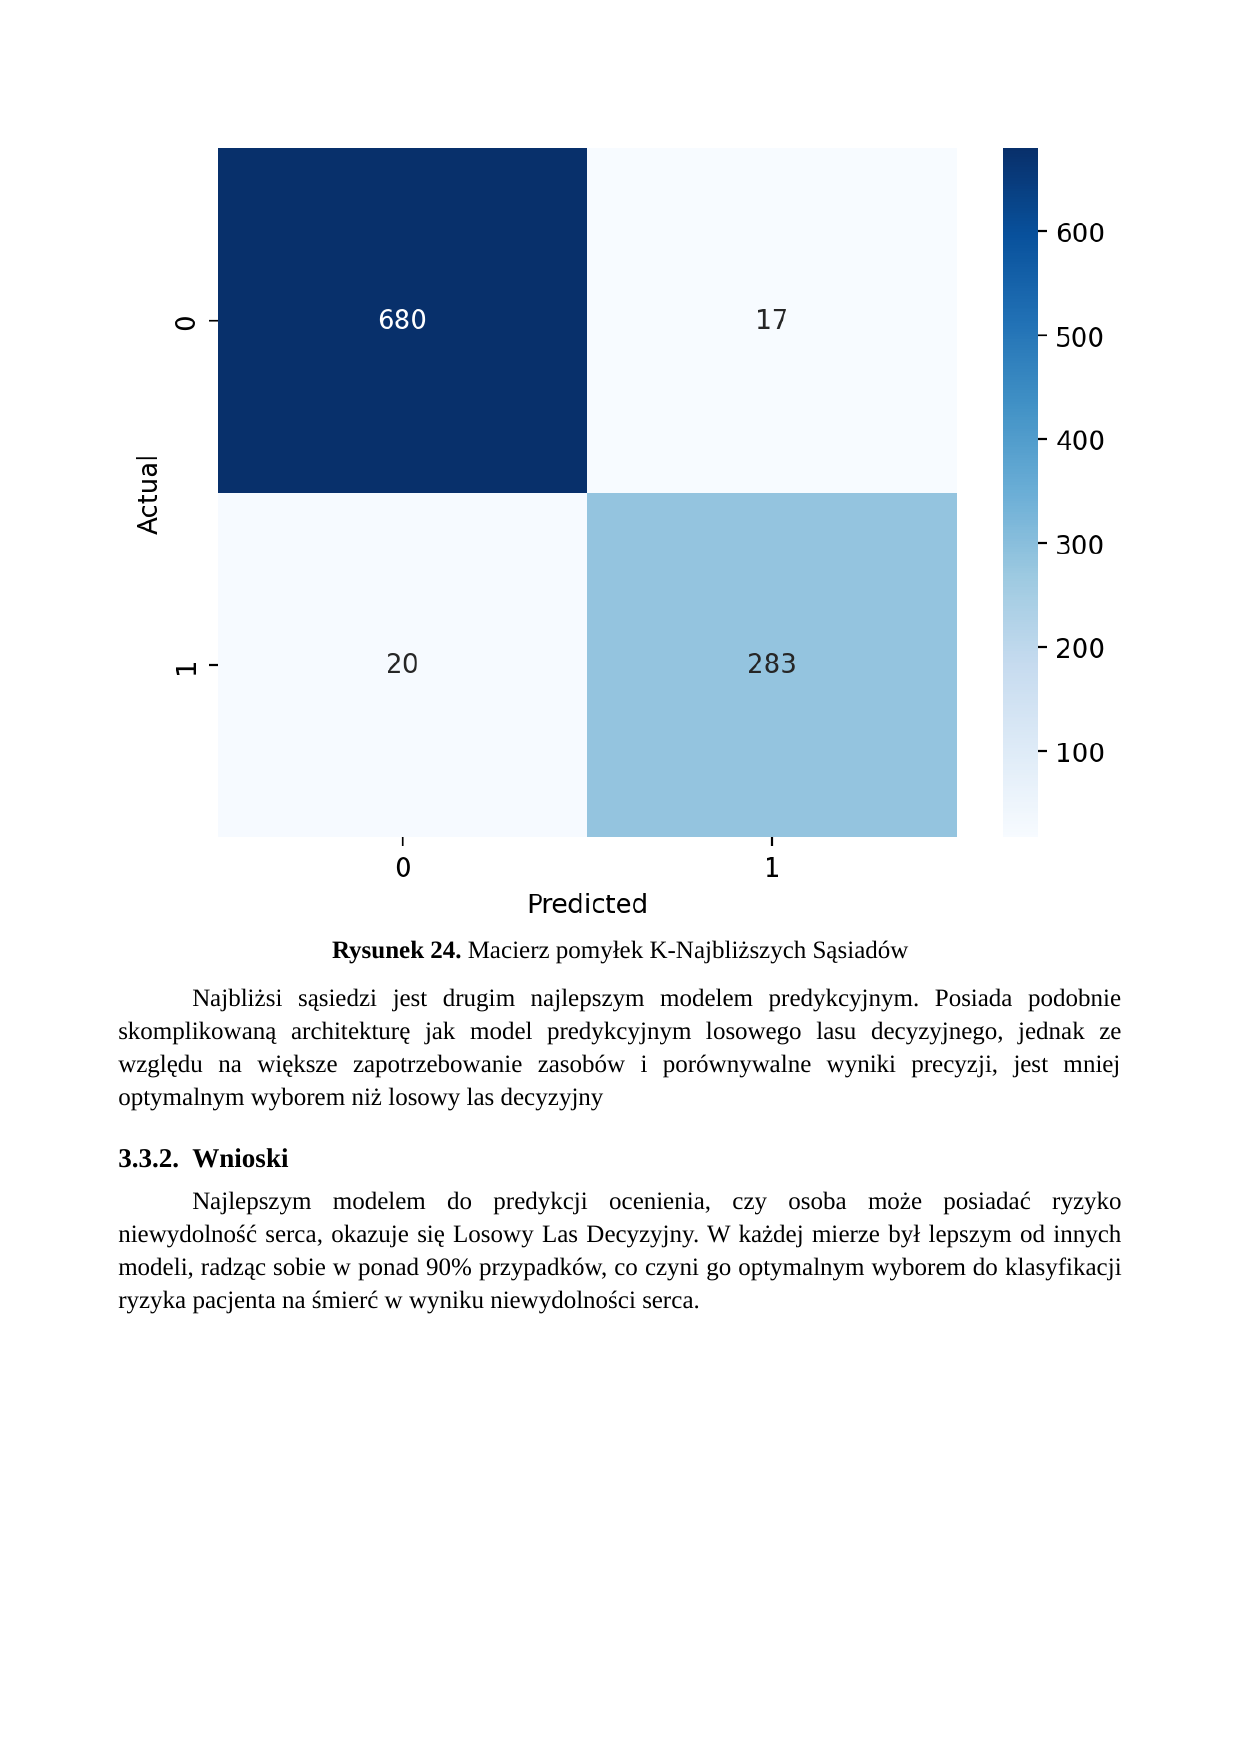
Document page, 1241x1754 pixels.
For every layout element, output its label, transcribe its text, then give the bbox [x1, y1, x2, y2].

picture [118, 130, 1123, 936]
text Rysunek 24. Macierz pomyłek K-Najbliższych Sąsiadów [118, 936, 1122, 964]
text Najlepszym modelem do predykcji ocenienia, czy osoba może posiadać ryzyko niewydolność serca, okazuje się Losowy Las Decyzyjny. W każdej mierze był lepszym od innych modeli, radząc sobie w ponad 90% przypadków, co czyni go optymalnym wyborem do klasyfikacji ryzyka pacjenta na śmierć w wyniku niewydolności serca. [118, 1186, 1122, 1314]
text Najbliżsi sąsiedzi jest drugim najlepszym modelem predykcyjnym. Posiada podobnie skomplikowaną architekturę jak model predykcyjnym losowego lasu decyzyjnego, jednak ze względu na większe zapotrzebowanie zasobów i porównywalne wyniki precyzji, jest mniej optymalnym wyborem niż losowy las decyzyjny [118, 983, 1122, 1111]
subtitle Wnioski [118, 1142, 1122, 1173]
